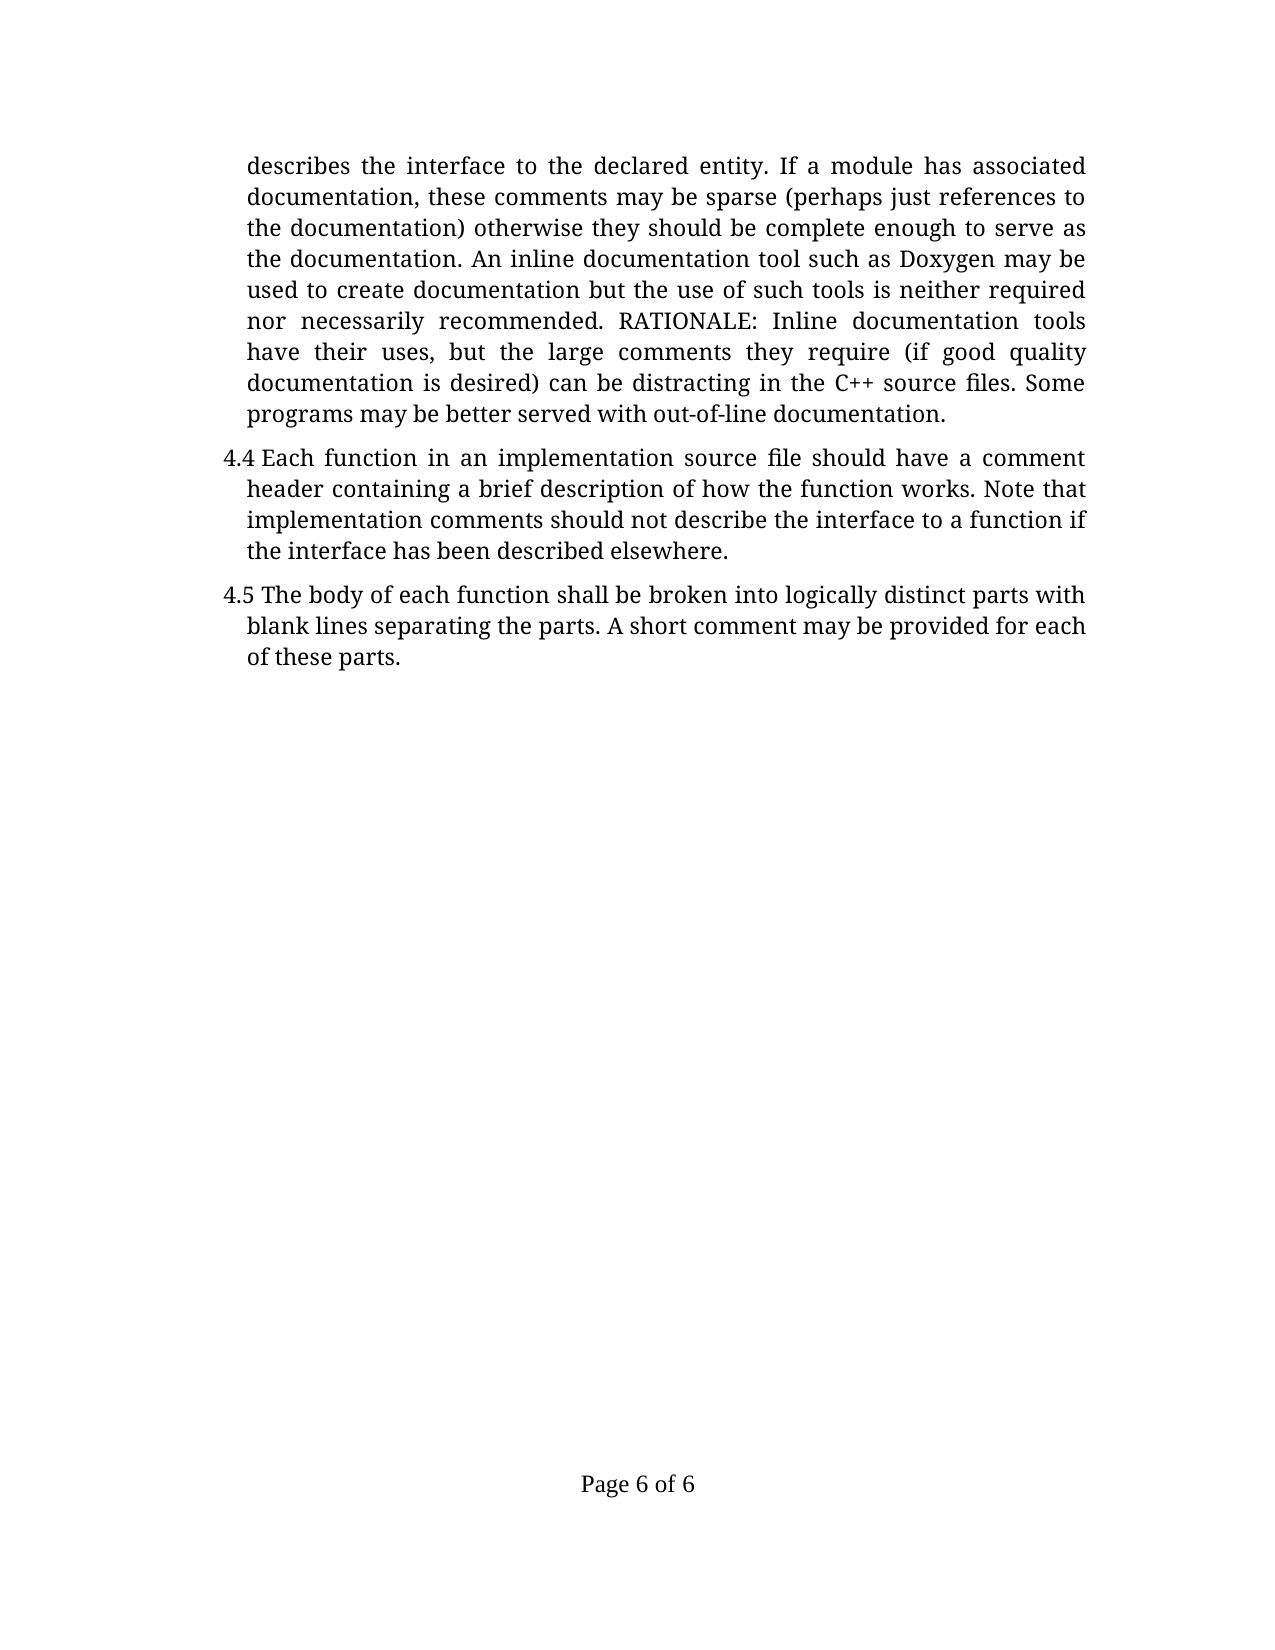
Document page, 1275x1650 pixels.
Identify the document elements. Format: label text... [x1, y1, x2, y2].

list Each function in an implementation source file should have a comment header containing a brief description of how the function works. Note that implementation comments should not describe the interface to a function if the interface has been described elsewhere. [217, 442, 1087, 566]
list describes the interface to the declared entity. If a module has associated documentation, these comments may be sparse (perhaps just references to the documentation) otherwise they should be complete enough to serve as the documentation. An inline documentation tool such as Doxygen may be used to create documentation but the use of such tools is neither required nor necessarily recommended. RATIONALE: Inline documentation tools have their uses, but the large comments they require (if good quality documentation is desired) can be distracting in the C++ source files. Some programs may be better served with out-of-line documentation. [217, 150, 1087, 429]
list The body of each function shall be broken into logically distinct parts with blank lines separating the parts. A short comment may be provided for each of these parts. [217, 578, 1087, 672]
